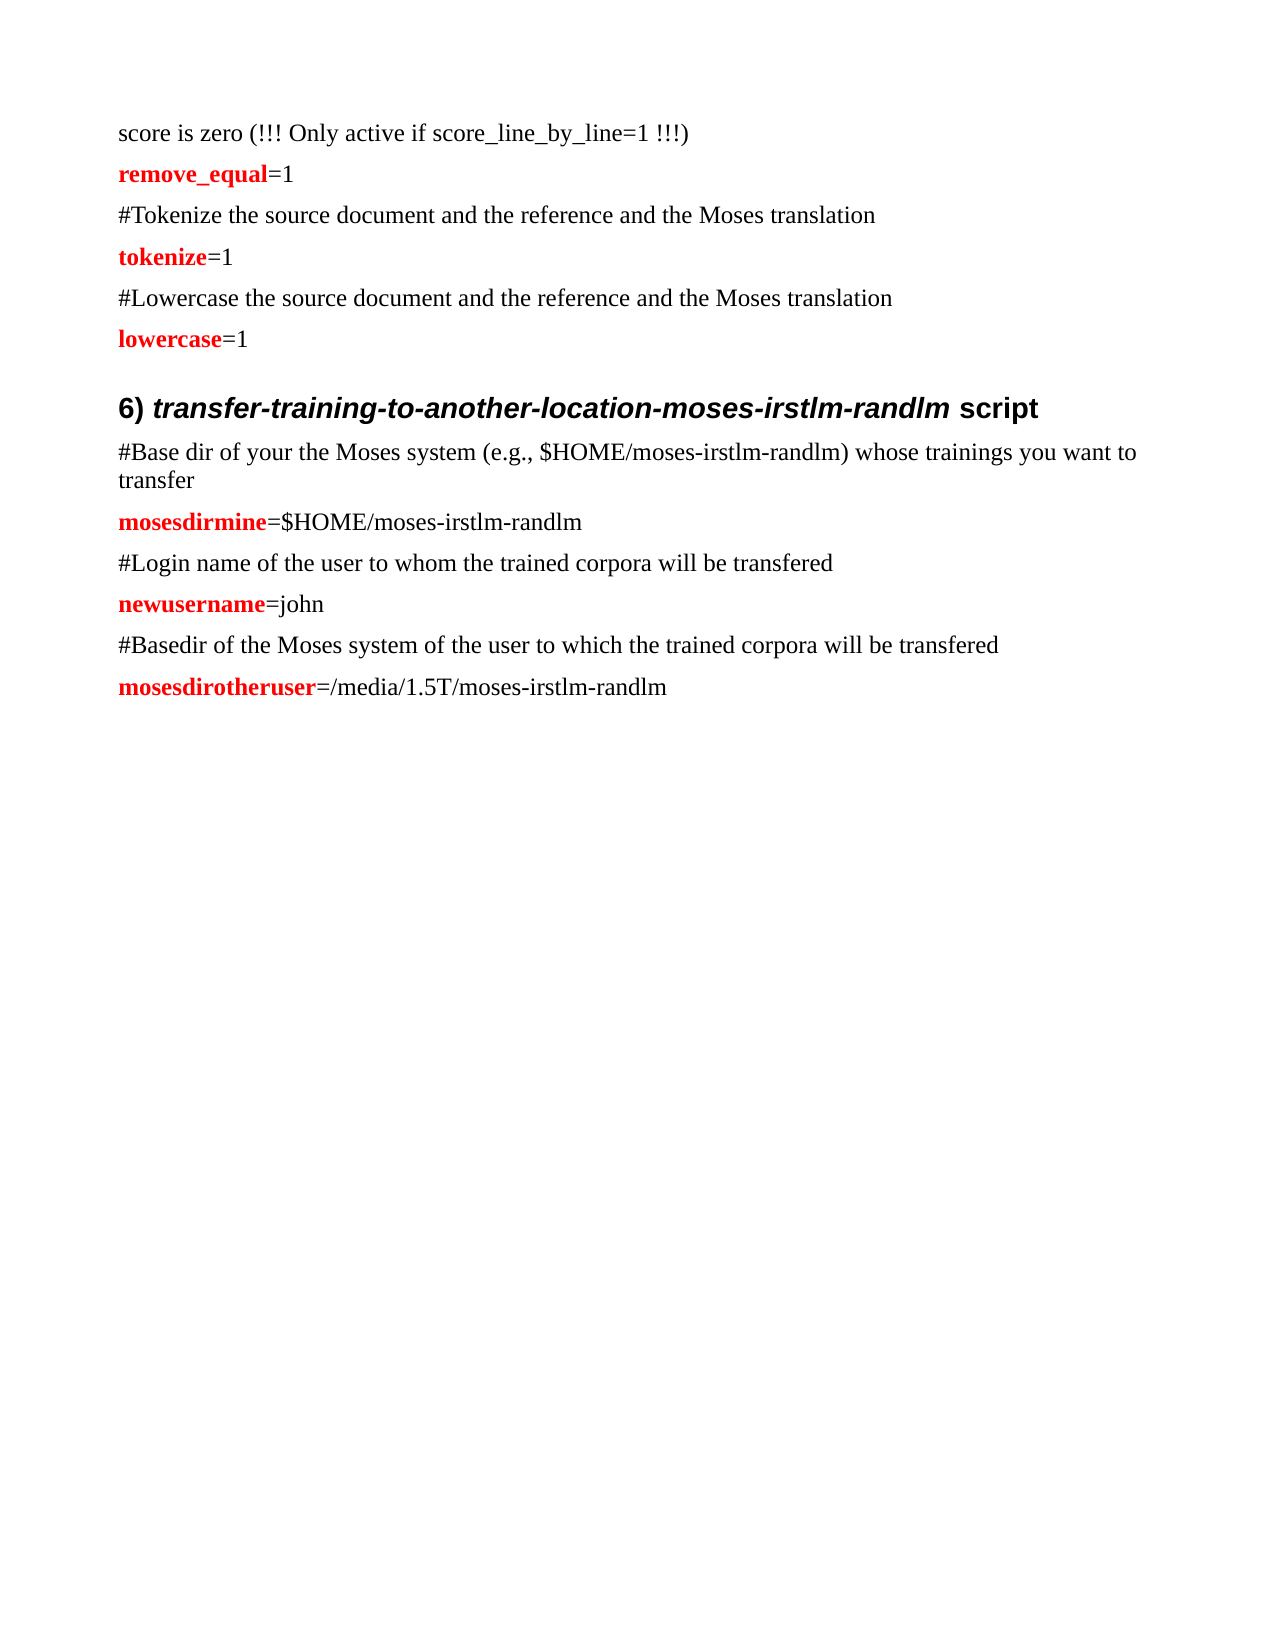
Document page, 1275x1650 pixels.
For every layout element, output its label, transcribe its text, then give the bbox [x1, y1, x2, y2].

text tokenize=1 [118, 242, 1157, 271]
text #Tokenize the source document and the reference and the Moses translation [118, 201, 1157, 229]
text #Base dir of your the Moses system (e.g., $HOME/moses-irstlm-randlm) whose trainings you want to transfer [118, 437, 1157, 494]
text score is zero (!!! Only active if score_line_by_line=1 !!!) [118, 118, 1157, 147]
text remove_equal=1 [118, 159, 1157, 188]
text #Login name of the user to whom the trained corpora will be transfered [118, 548, 1157, 577]
text #Basedir of the Moses system of the user to which the trained corpora will be transfered [118, 630, 1157, 659]
text lowercase=1 [118, 324, 1157, 353]
text #Lowercase the source document and the reference and the Moses translation [118, 283, 1157, 312]
text mosesdirotheruser=/media/1.5T/moses-irstlm-randlm [118, 672, 1157, 700]
subtitle 6) transfer-training-to-another-location-moses-irstlm-randlm script [118, 391, 1157, 424]
text mosesdirmine=$HOME/moses-irstlm-randlm [118, 507, 1157, 535]
text newusername=john [118, 589, 1157, 618]
